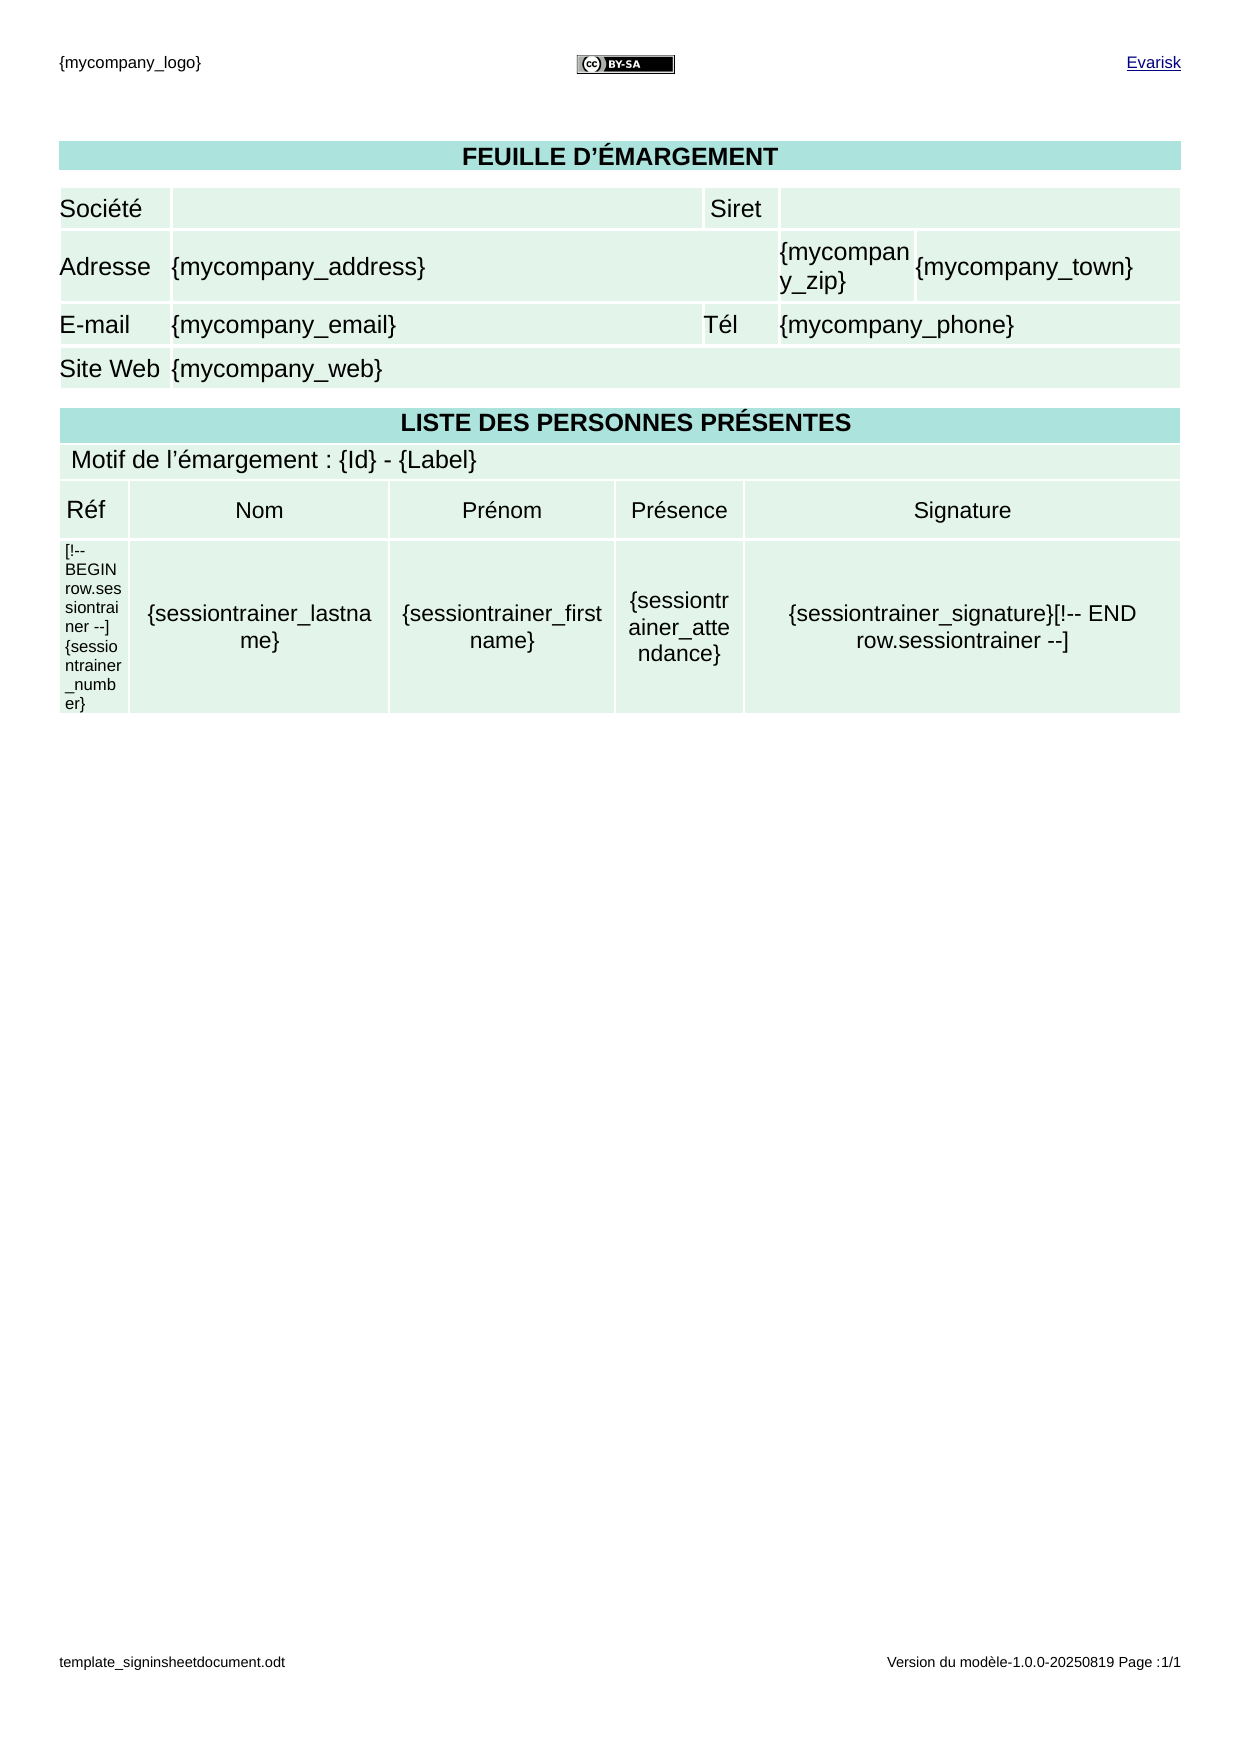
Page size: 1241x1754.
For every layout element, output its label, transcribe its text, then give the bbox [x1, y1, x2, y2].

table_header [781, 188, 1180, 228]
table_cell Nom [130, 481, 388, 497]
table_cell Réf [60, 524, 128, 538]
table_header [173, 188, 702, 228]
table_cell {sessiontrainer_firstname} [390, 541, 614, 713]
table_cell Motif de l’émargement : {Id} - {Label} [60, 445, 1180, 479]
table_header Société [61, 188, 170, 228]
table_header LISTE DES PERSONNES PRÉSENTES [60, 408, 1180, 443]
table_cell Présence [616, 481, 743, 497]
table_cell {mycompany_email} [173, 304, 702, 344]
table_cell Réf [60, 481, 128, 496]
table_cell Tél [705, 304, 778, 344]
table_cell {mycompany_zip} [781, 231, 914, 301]
table_cell {sessiontrainer_signature}[!-- END row.sessiontrainer --] [745, 541, 1180, 713]
table_cell Prénom [390, 481, 614, 497]
table_cell E-mail [61, 304, 170, 344]
table_cell Nom [130, 523, 388, 538]
table_cell Prénom [390, 523, 614, 538]
table_cell {mycompany_phone} [781, 304, 1180, 344]
table_cell Signature [745, 523, 1180, 538]
table_header Siret [705, 188, 778, 228]
table_cell {mycompany_address} [173, 231, 778, 301]
table_cell {sessiontrainer_attendance} [616, 541, 743, 713]
table_cell Présence [616, 523, 743, 538]
table_cell Adresse [61, 231, 170, 301]
table_cell Signature [745, 481, 1180, 497]
table_cell {mycompany_web} [173, 348, 1180, 388]
table_cell {mycompany_town} [917, 231, 1180, 301]
text FEUILLE D’ÉMARGEMENT [59, 141, 1181, 170]
table_cell {sessiontrainer_lastname} [130, 541, 388, 713]
table_cell Site Web [61, 348, 170, 388]
picture [576, 55, 675, 74]
